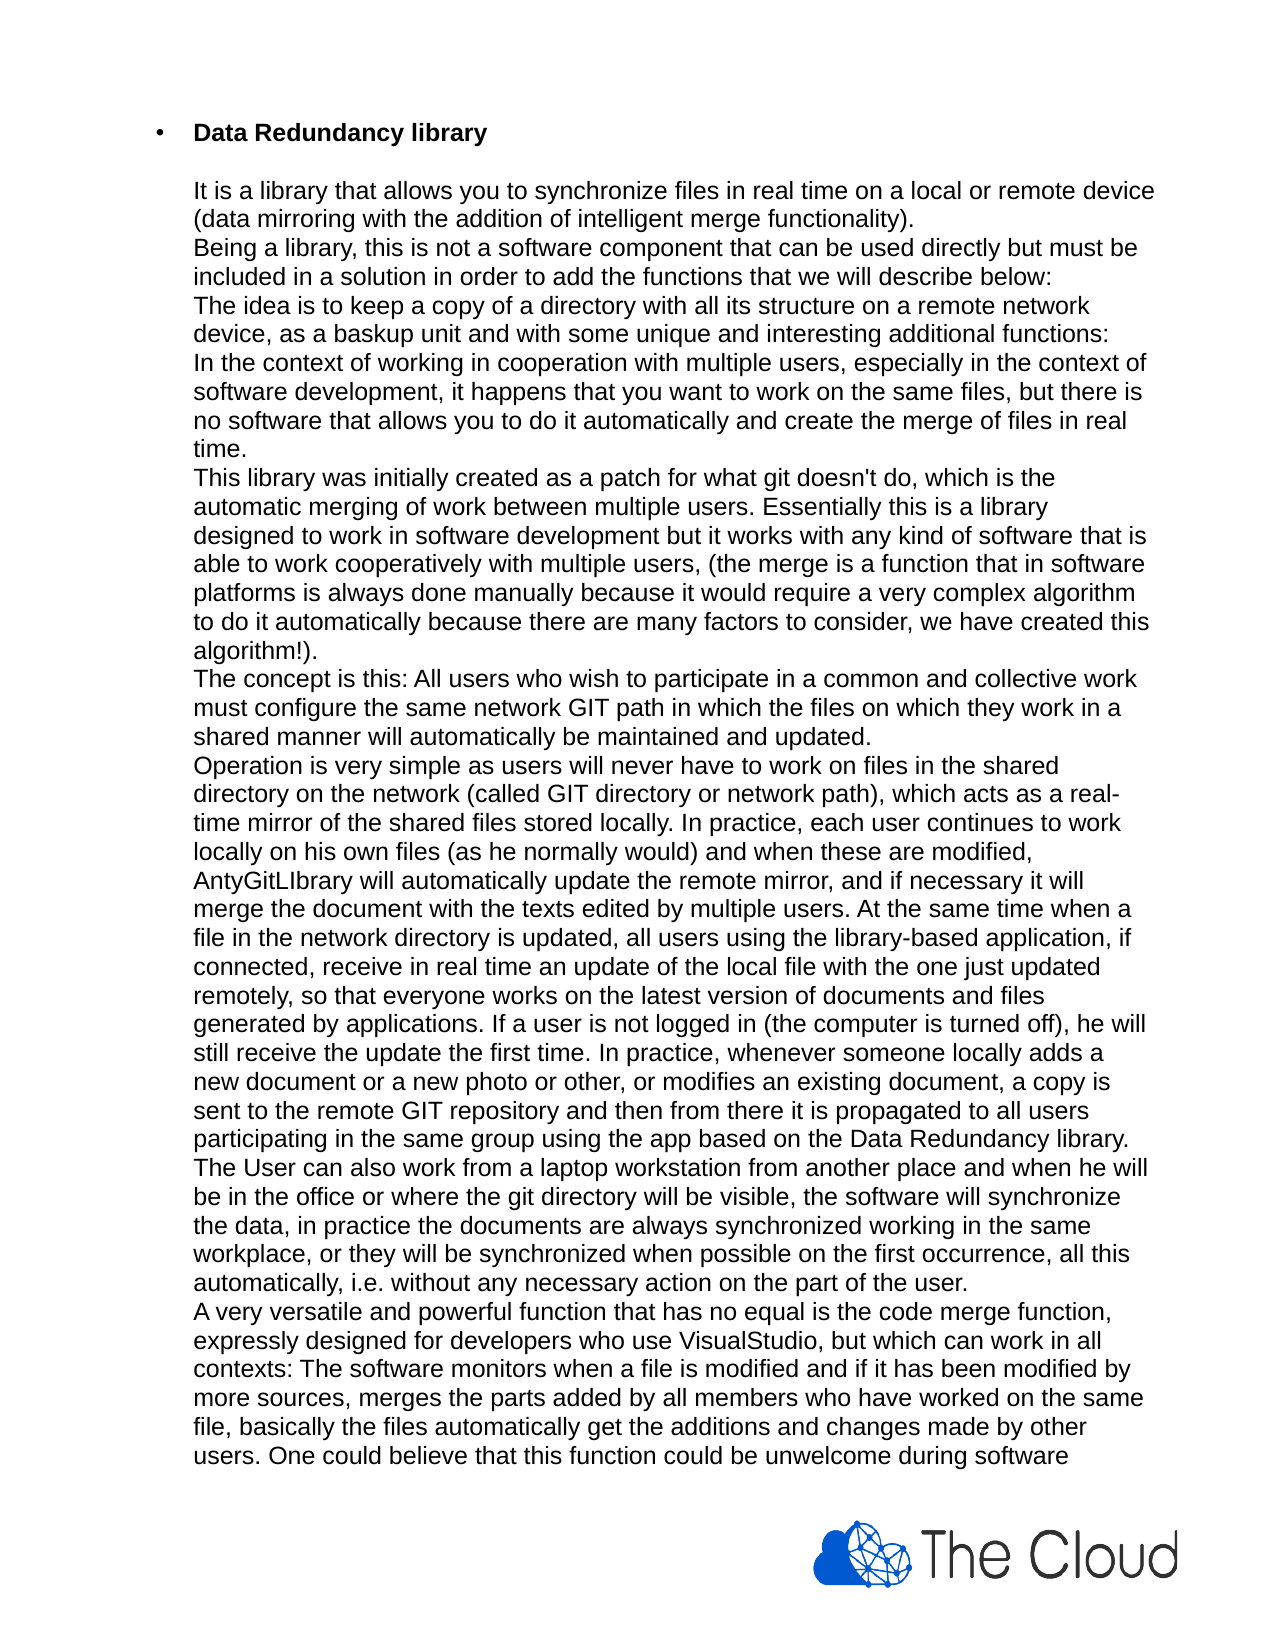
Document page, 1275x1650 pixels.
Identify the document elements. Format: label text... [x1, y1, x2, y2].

list Data Redundancy library It is a library that allows you to synchronize files in real time on a local or remote device (data mirroring with the addition of intelligent merge functionality). Being a library, this is not a software component that can be used directly but must be included in a solution in order to add the functions that we will describe below: The idea is to keep a copy of a directory with all its structure on a remote network device, as a baskup unit and with some unique and interesting additional functions: In the context of working in cooperation with multiple users, especially in the context of software development, it happens that you want to work on the same files, but there is no software that allows you to do it automatically and create the merge of files in real time. This library was initially created as a patch for what git doesn't do, which is the automatic merging of work between multiple users. Essentially this is a library designed to work in software development but it works with any kind of software that is able to work cooperatively with multiple users, (the merge is a function that in software platforms is always done manually because it would require a very complex algorithm to do it automatically because there are many factors to consider, we have created this algorithm!). The concept is this: All users who wish to participate in a common and collective work must configure the same network GIT path in which the files on which they work in a shared manner will automatically be maintained and updated. Operation is very simple as users will never have to work on files in the shared directory on the network (called GIT directory or network path), which acts as a real-time mirror of the shared files stored locally. In practice, each user continues to work locally on his own files (as he normally would) and when these are modified, AntyGitLIbrary will automatically update the remote mirror, and if necessary it will merge the document with the texts edited by multiple users. At the same time when a file in the network directory is updated, all users using the library-based application, if connected, receive in real time an update of the local file with the one just updated remotely, so that everyone works on the latest version of documents and files generated by applications. If a user is not logged in (the computer is turned off), he will still receive the update the first time. In practice, whenever someone locally adds a new document or a new photo or other, or modifies an existing document, a copy is sent to the remote GIT repository and then from there it is propagated to all users participating in the same group using the app based on the Data Redundancy library. The User can also work from a laptop workstation from another place and when he will be in the office or where the git directory will be visible, the software will synchronize the data, in practice the documents are always synchronized working in the same workplace, or they will be synchronized when possible on the first occurrence, all this automatically, i.e. without any necessary action on the part of the user. A very versatile and powerful function that has no equal is the code merge function, expressly designed for developers who use VisualStudio, but which can work in all contexts: The software monitors when a file is modified and if it has been modified by more sources, merges the parts added by all members who have worked on the same file, basically the files automatically get the additions and changes made by other users. One could believe that this function could be unwelcome during software [156, 118, 1157, 1469]
picture [813, 1520, 1178, 1588]
